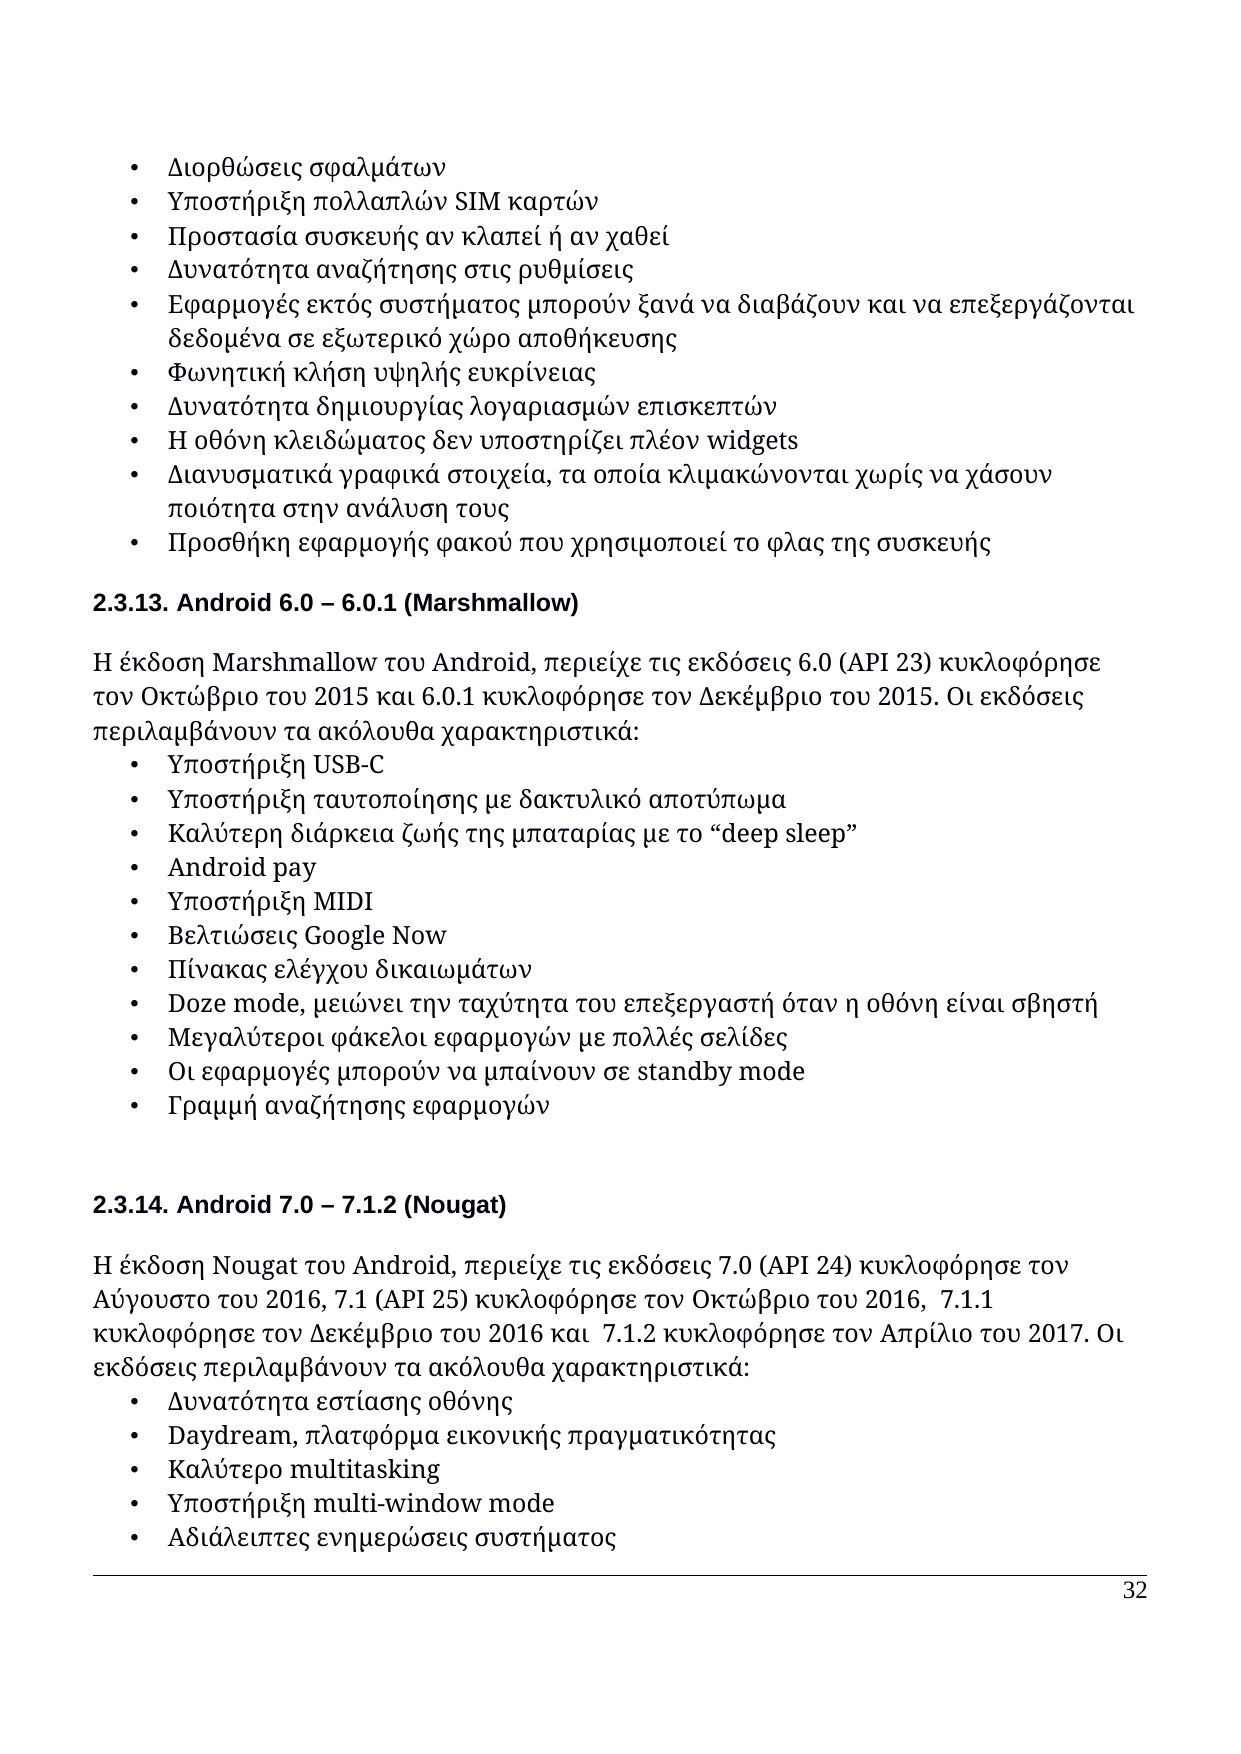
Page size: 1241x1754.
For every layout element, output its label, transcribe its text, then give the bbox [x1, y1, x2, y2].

list Διανυσματικά γραφικά στοιχεία, τα οποία κλιμακώνονται χωρίς να χάσουν ποιότητα στην ανάλυση τους [130, 457, 1147, 525]
list Υποστήριξη USB-C [130, 747, 1147, 781]
list Υποστήριξη πολλαπλών SIM καρτών [130, 184, 1147, 218]
list Δυνατότητα δημιουργίας λογαριασμών επισκεπτών [130, 388, 1147, 422]
text 2.3.13. Android 6.0 – 6.0.1 (Marshmallow) [93, 587, 1147, 616]
list Η οθόνη κλειδώματος δεν υποστηρίζει πλέον widgets [130, 422, 1147, 457]
list Καλύτερη διάρκεια ζωής της μπαταρίας με το “deep sleep” [130, 815, 1147, 849]
text 2.3.14. Android 7.0 – 7.1.2 (Nougat) [93, 1190, 1147, 1219]
text Η έκδοση Nougat του Android, περιείχε τις εκδόσεις 7.0 (API 24) κυκλοφόρησε τον Αύγουστο του 2016, 7.1 (API 25) κυκλοφόρησε τον Οκτώβριο του 2016, 7.1.1 κυκλοφόρησε τον Δεκέμβριο του 2016 και 7.1.2 κυκλοφόρησε τον Απρίλιο του 2017. Οι εκδόσεις περιλαμβάνουν τα ακόλουθα χαρακτηριστικά: [93, 1247, 1147, 1384]
list Δυνατότητα αναζήτησης στις ρυθμίσεις [130, 252, 1147, 286]
list Πίνακας ελέγχου δικαιωμάτων [130, 952, 1147, 986]
list Καλύτερο multitasking [130, 1452, 1147, 1486]
list Προστασία συσκευής αν κλαπεί ή αν χαθεί [130, 218, 1147, 252]
list Android pay [130, 849, 1147, 883]
list Υποστήριξη ταυτοποίησης με δακτυλικό αποτύπωμα [130, 781, 1147, 815]
list Αδιάλειπτες ενημερώσεις συστήματος [130, 1520, 1147, 1554]
text Η έκδοση Marshmallow του Android, περιείχε τις εκδόσεις 6.0 (API 23) κυκλοφόρησε τον Οκτώβριο του 2015 και 6.0.1 κυκλοφόρησε τον Δεκέμβριο του 2015. Οι εκδόσεις περιλαμβάνουν τα ακόλουθα χαρακτηριστικά: [93, 645, 1147, 747]
list Γραμμή αναζήτησης εφαρμογών [130, 1088, 1147, 1122]
list Μεγαλύτεροι φάκελοι εφαρμογών με πολλές σελίδες [130, 1020, 1147, 1054]
list Φωνητική κλήση υψηλής ευκρίνειας [130, 354, 1147, 388]
list Υποστήριξη MIDI [130, 883, 1147, 917]
list Daydream, πλατφόρμα εικονικής πραγματικότητας [130, 1418, 1147, 1452]
list Εφαρμογές εκτός συστήματος μπορούν ξανά να διαβάζουν και να επεξεργάζονται δεδομένα σε εξωτερικό χώρο αποθήκευσης [130, 286, 1147, 354]
list Βελτιώσεις Google Now [130, 917, 1147, 952]
list Δυνατότητα εστίασης οθόνης [130, 1384, 1147, 1418]
list Doze mode, μειώνει την ταχύτητα του επεξεργαστή όταν η οθόνη είναι σβηστή [130, 986, 1147, 1020]
list Διορθώσεις σφαλμάτων [130, 150, 1147, 184]
list Υποστήριξη multi-window mode [130, 1486, 1147, 1520]
list Οι εφαρμογές μπορούν να μπαίνουν σε standby mode [130, 1054, 1147, 1088]
list Προσθήκη εφαρμογής φακού που χρησιμοποιεί το φλας της συσκευής [130, 525, 1147, 559]
